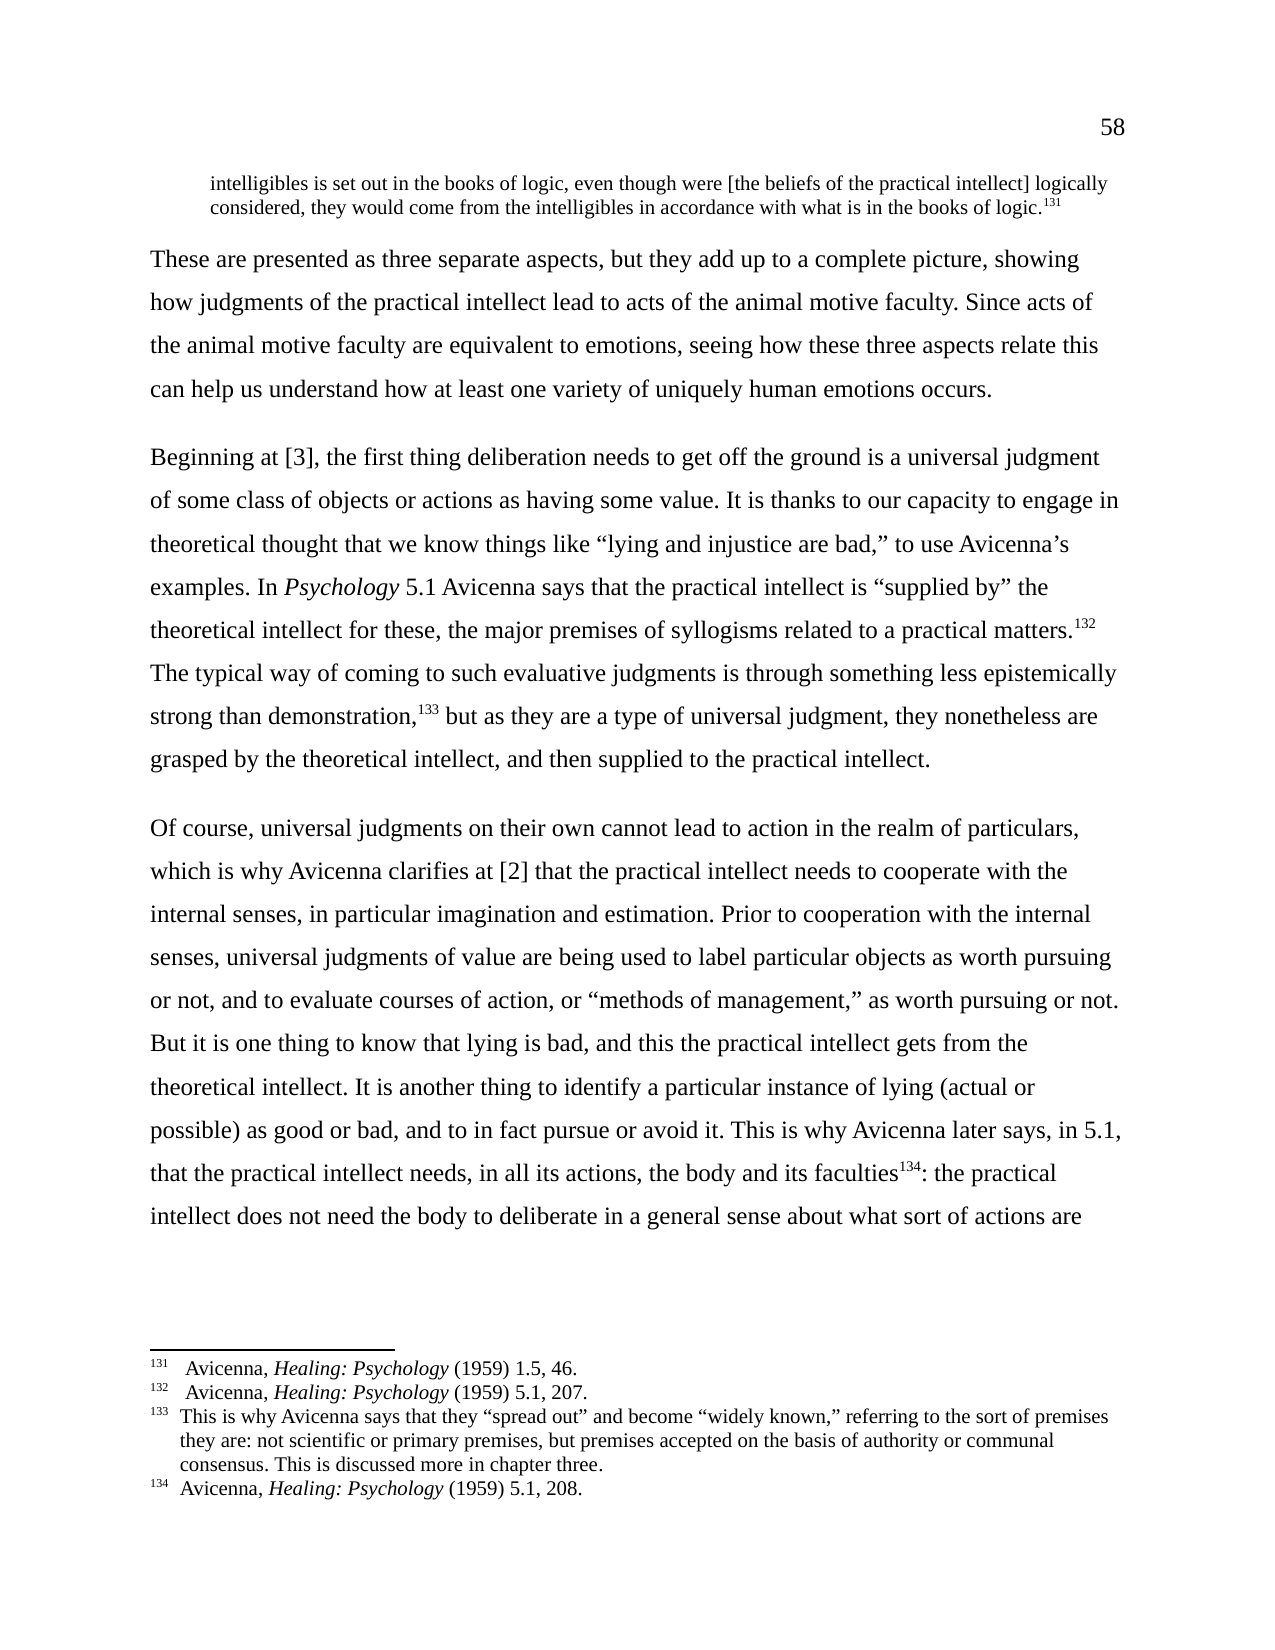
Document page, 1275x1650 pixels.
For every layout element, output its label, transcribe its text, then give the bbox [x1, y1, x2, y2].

text These are presented as three separate aspects, but they add up to a complete picture, showing how judgments of the practical intellect lead to acts of the animal motive faculty. Since acts of the animal motive faculty are equivalent to emotions, seeing how these three aspects relate this can help us understand how at least one variety of uniquely human emotions occurs. [150, 244, 1125, 402]
text Avicenna, Healing: Psychology (1959) 5.1, 207. [150, 1380, 1125, 1404]
text This is why Avicenna says that they “spread out” and become “widely known,” referring to the sort of premises they are: not scientific or primary premises, but premises accepted on the basis of authority or communal consensus. This is discussed more in chapter three. [150, 1404, 1125, 1476]
text Of course, universal judgments on their own cannot lead to action in the realm of particulars, which is why Avicenna clarifies at [2] that the practical intellect needs to cooperate with the internal senses, in particular imagination and estimation. Prior to cooperation with the internal senses, universal judgments of value are being used to label particular objects as worth pursuing or not, and to evaluate courses of action, or “methods of management,” as worth pursuing or not. But it is one thing to know that lying is bad, and this the practical intellect gets from the theoretical intellect. It is another thing to identify a particular instance of lying (actual or possible) as good or bad, and to in fact pursue or avoid it. This is why Avicenna later says, in 5.1, that the practical intellect needs, in all its actions, the body and its faculties: the practical intellect does not need the body to deliberate in a general sense about what sort of actions are [150, 813, 1125, 1230]
text intelligibles is set out in the books of logic, even though were [the beliefs of the practical intellect] logically considered, they would come from the intelligibles in accordance with what is in the books of logic. [210, 171, 1125, 219]
text Avicenna, Healing: Psychology (1959) 1.5, 46. [150, 1356, 1125, 1380]
text Beginning at [3], the first thing deliberation needs to get off the ground is a universal judgment of some class of objects or actions as having some value. It is thanks to our capacity to engage in theoretical thought that we know things like “lying and injustice are bad,” to use Avicenna’s examples. In Psychology 5.1 Avicenna says that the practical intellect is “supplied by” the theoretical intellect for these, the major premises of syllogisms related to a practical matters. The typical way of coming to such evaluative judgments is through something less epistemically strong than demonstration, but as they are a type of universal judgment, they nonetheless are grasped by the theoretical intellect, and then supplied to the practical intellect. [150, 442, 1125, 773]
text Avicenna, Healing: Psychology (1959) 5.1, 208. [150, 1476, 1125, 1500]
